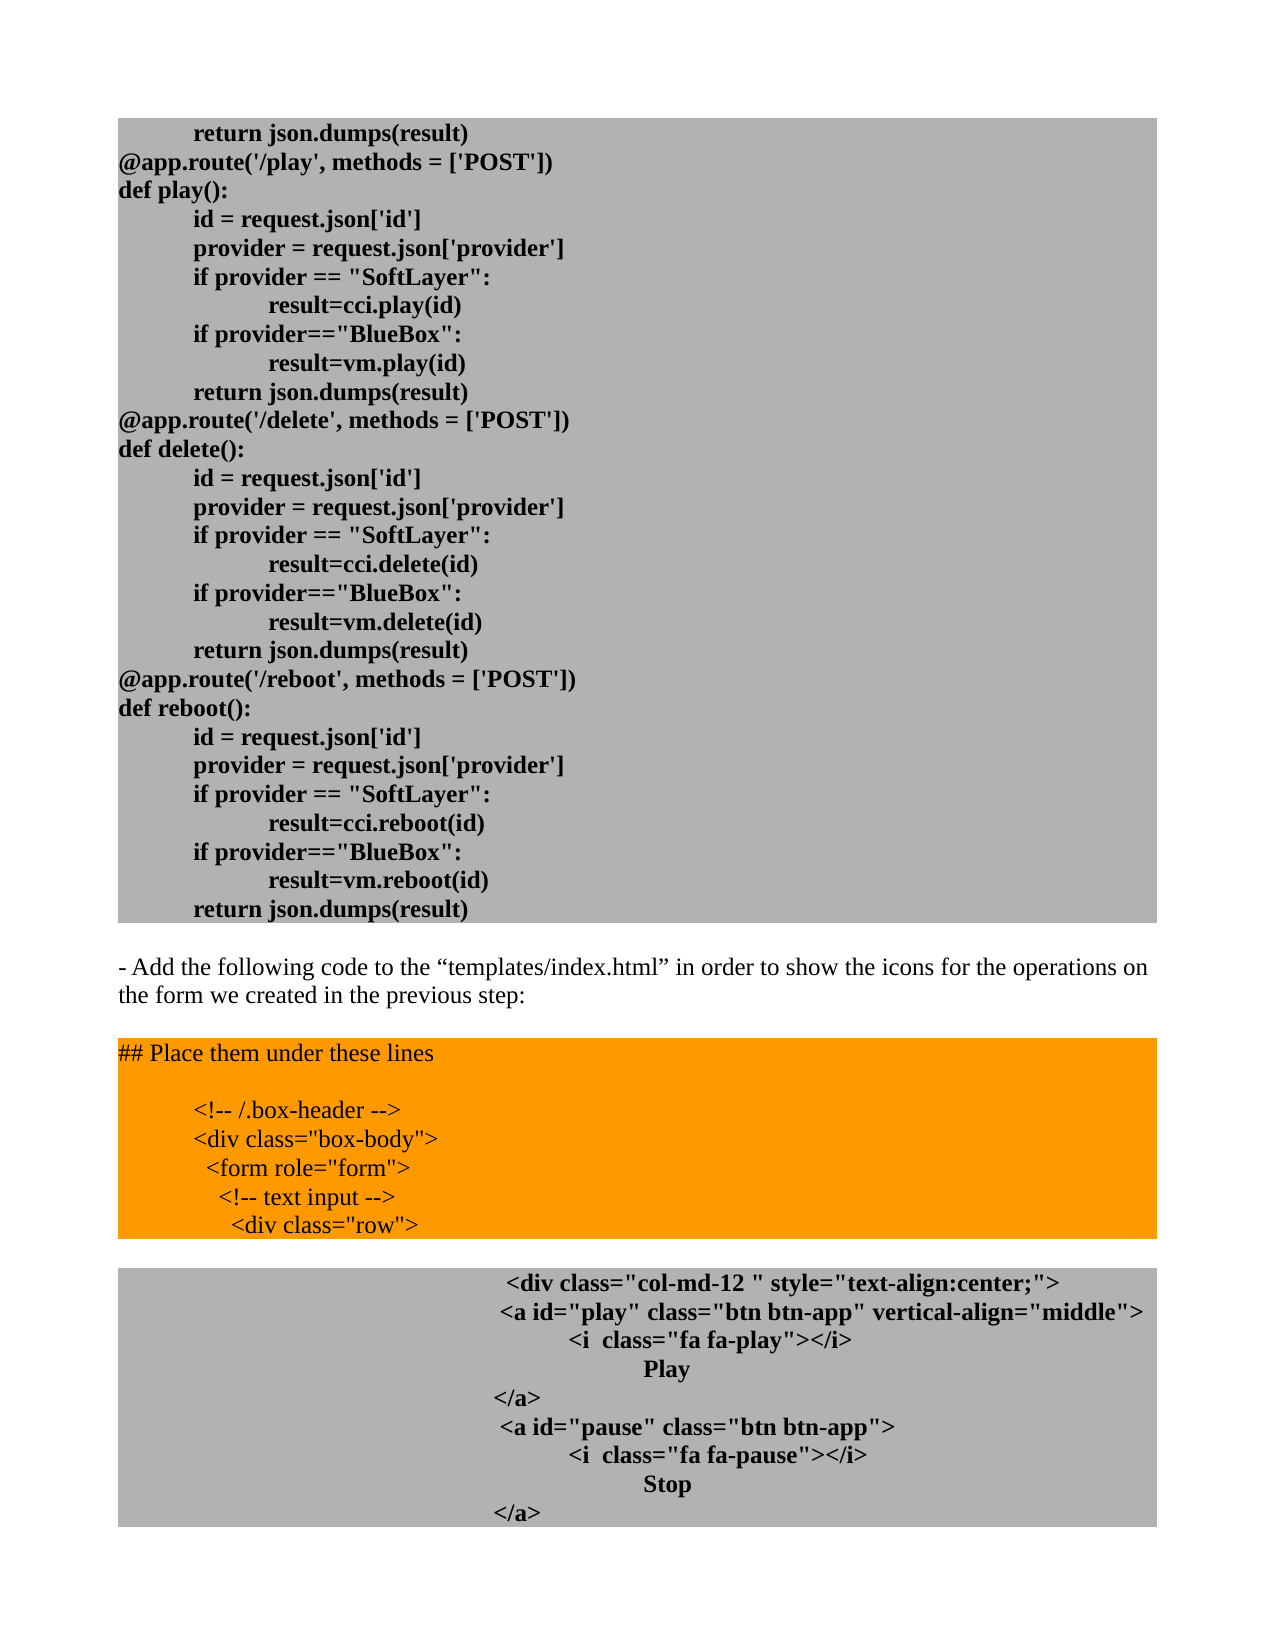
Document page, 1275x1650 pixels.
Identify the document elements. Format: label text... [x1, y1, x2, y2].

text <i class="fa fa-play"></i> [118, 1326, 1157, 1354]
text <i class="fa fa-pause"></i> [118, 1441, 1157, 1469]
text <a id="pause" class="btn btn-app"> [118, 1412, 1157, 1441]
text provider = request.json['provider'] [118, 751, 1157, 779]
text result=cci.delete(id) [118, 549, 1157, 578]
text <div class="row"> [118, 1211, 1157, 1239]
text def play(): [118, 176, 1157, 204]
text <!-- text input --> [118, 1182, 1157, 1211]
text if provider=="BlueBox": [118, 837, 1157, 866]
text id = request.json['id'] [118, 722, 1157, 751]
text id = request.json['id'] [118, 204, 1157, 233]
text </a> [118, 1498, 1157, 1527]
text <form role="form"> [118, 1153, 1157, 1182]
text Stop [118, 1469, 1157, 1498]
text result=vm.delete(id) [118, 607, 1157, 636]
text result=vm.play(id) [118, 348, 1157, 377]
text - Add the following code to the “templates/index.html” in order to show the icons for the operations on the form we created in the previous step: [118, 952, 1157, 1009]
text def delete(): [118, 434, 1157, 463]
text result=cci.reboot(id) [118, 808, 1157, 837]
text return json.dumps(result) [118, 377, 1157, 406]
text if provider == "SoftLayer": [118, 779, 1157, 808]
text return json.dumps(result) [118, 118, 1157, 147]
text return json.dumps(result) [118, 894, 1157, 923]
text result=cci.play(id) [118, 291, 1157, 319]
text if provider == "SoftLayer": [118, 262, 1157, 291]
text @app.route('/play', methods = ['POST']) [118, 147, 1157, 176]
text @app.route('/reboot', methods = ['POST']) [118, 664, 1157, 693]
text @app.route('/delete', methods = ['POST']) [118, 406, 1157, 434]
text if provider=="BlueBox": [118, 319, 1157, 348]
text Play [118, 1354, 1157, 1383]
text id = request.json['id'] [118, 463, 1157, 492]
text </a> [118, 1383, 1157, 1412]
text <div class="box-body"> [118, 1124, 1157, 1153]
text ## Place them under these lines [118, 1038, 1157, 1067]
text def reboot(): [118, 693, 1157, 722]
text if provider == "SoftLayer": [118, 521, 1157, 549]
text provider = request.json['provider'] [118, 233, 1157, 262]
text <a id="play" class="btn btn-app" vertical-align="middle"> [118, 1297, 1157, 1326]
text provider = request.json['provider'] [118, 492, 1157, 521]
text <div class="col-md-12 " style="text-align:center;"> [118, 1268, 1157, 1297]
text return json.dumps(result) [118, 636, 1157, 664]
text <!-- /.box-header --> [118, 1096, 1157, 1124]
text result=vm.reboot(id) [118, 866, 1157, 894]
text if provider=="BlueBox": [118, 578, 1157, 607]
